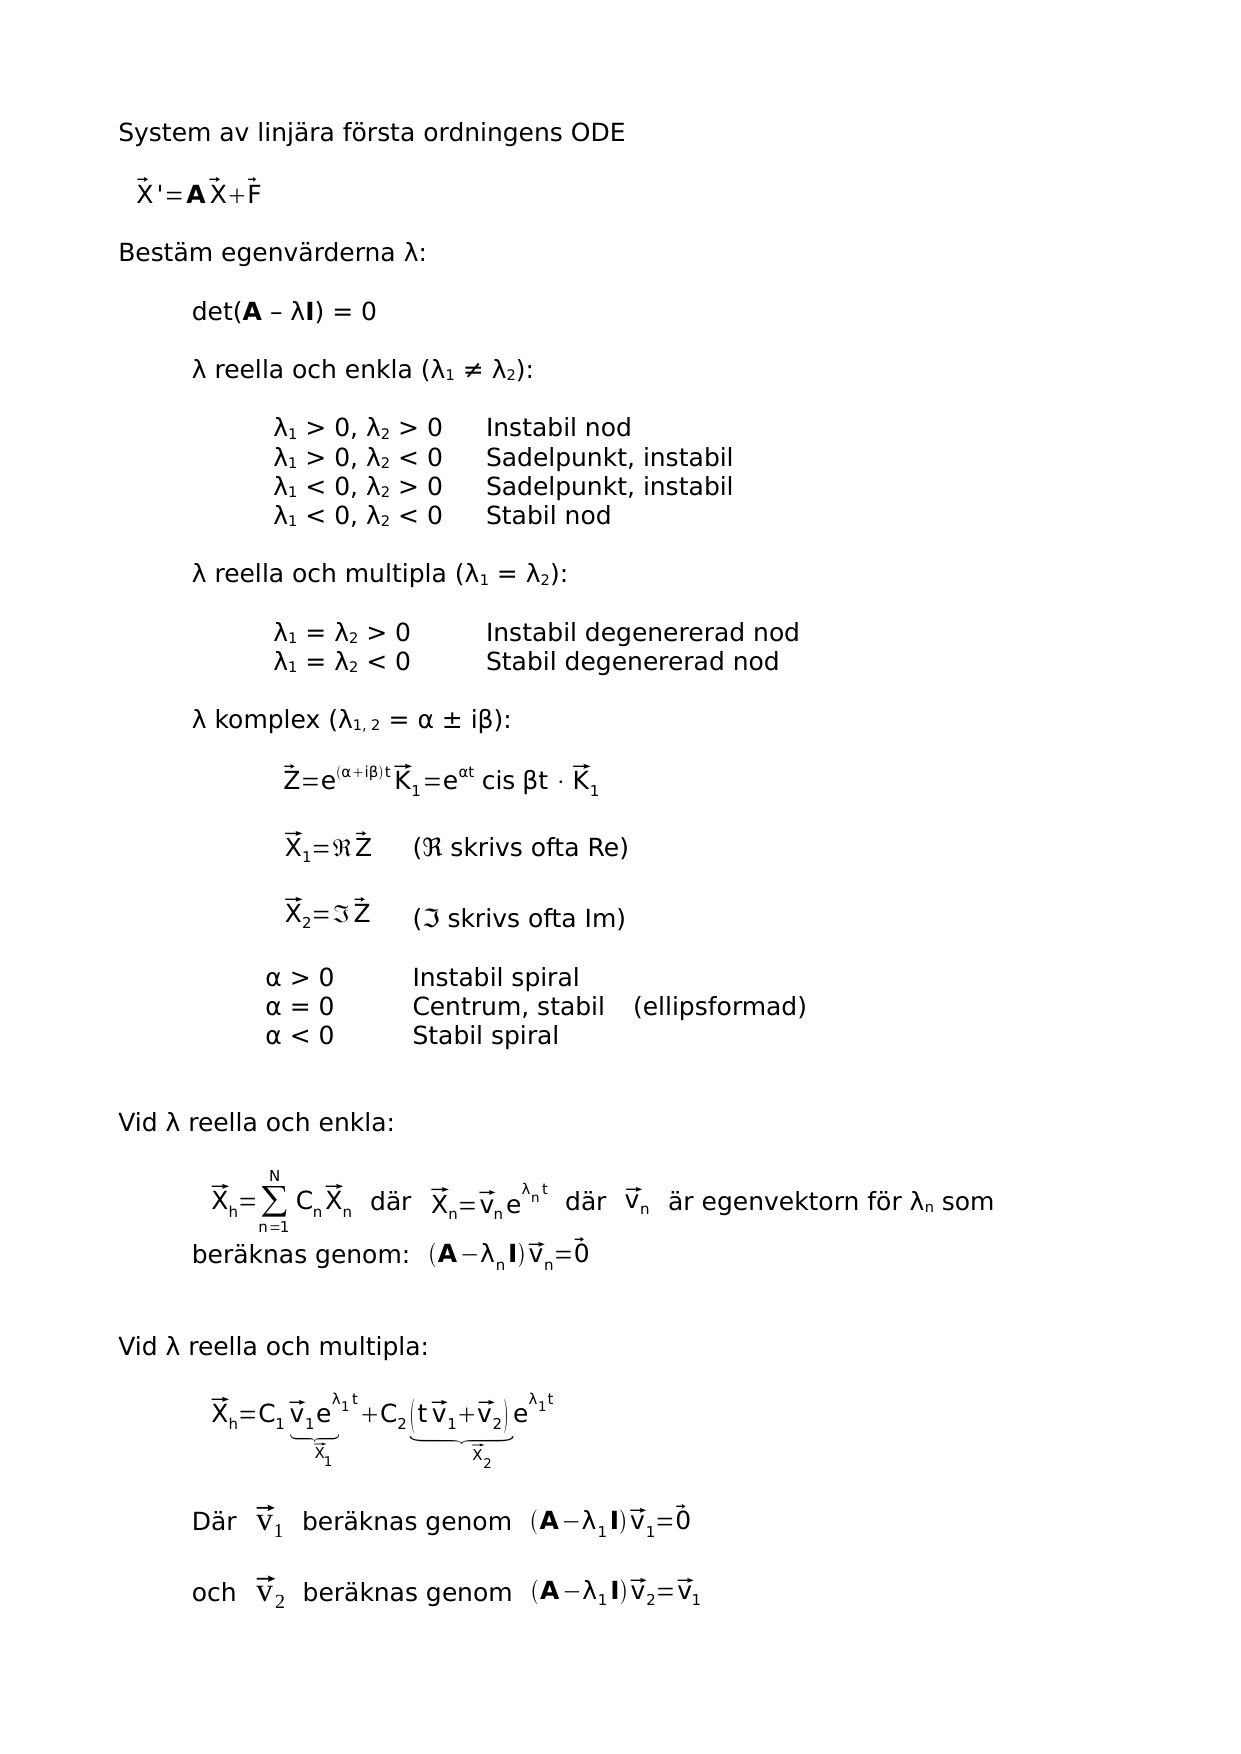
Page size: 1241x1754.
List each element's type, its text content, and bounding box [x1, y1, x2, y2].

text λ1 > 0, λ2 > 0 Instabil nod [118, 413, 1122, 443]
text λ1 < 0, λ2 < 0 Stabil nod [118, 501, 1122, 530]
text ochberäknas genom [118, 1571, 1122, 1613]
text α = 0 Centrum, stabil (ellipsformad) [118, 992, 1122, 1021]
text λ1 < 0, λ2 > 0 Sadelpunkt, instabil [118, 472, 1122, 501]
text λ1 = λ2 < 0 Stabil degenererad nod [118, 647, 1122, 676]
text λ1 > 0, λ2 < 0 Sadelpunkt, instabil [118, 443, 1122, 472]
text (ℜ skrivs ofta Re) [118, 830, 1122, 867]
text därdärär egenvektorn för λn som [118, 1167, 1122, 1236]
text Bestäm egenvärderna λ: [118, 238, 1122, 268]
text α < 0 Stabil spiral [118, 1021, 1122, 1050]
text λ1 = λ2 > 0 Instabil degenererad nod [118, 618, 1122, 647]
text Vid λ reella och multipla: [118, 1332, 1122, 1361]
text λ reella och multipla (λ1 = λ2): [118, 559, 1122, 588]
text (ℑ skrivs ofta Im) [118, 896, 1122, 934]
text System av linjära första ordningens ODE [118, 118, 1122, 147]
text det(A – λI) = 0 [118, 297, 1122, 326]
text Därberäknas genom [118, 1501, 1122, 1542]
text α > 0 Instabil spiral [118, 963, 1122, 992]
text λ komplex (λ1, 2 = α ± iβ): [118, 705, 1122, 734]
text beräknas genom: [118, 1236, 1122, 1273]
text λ reella och enkla (λ1 ≠ λ2): [118, 355, 1122, 384]
text Vid λ reella och enkla: [118, 1109, 1122, 1138]
